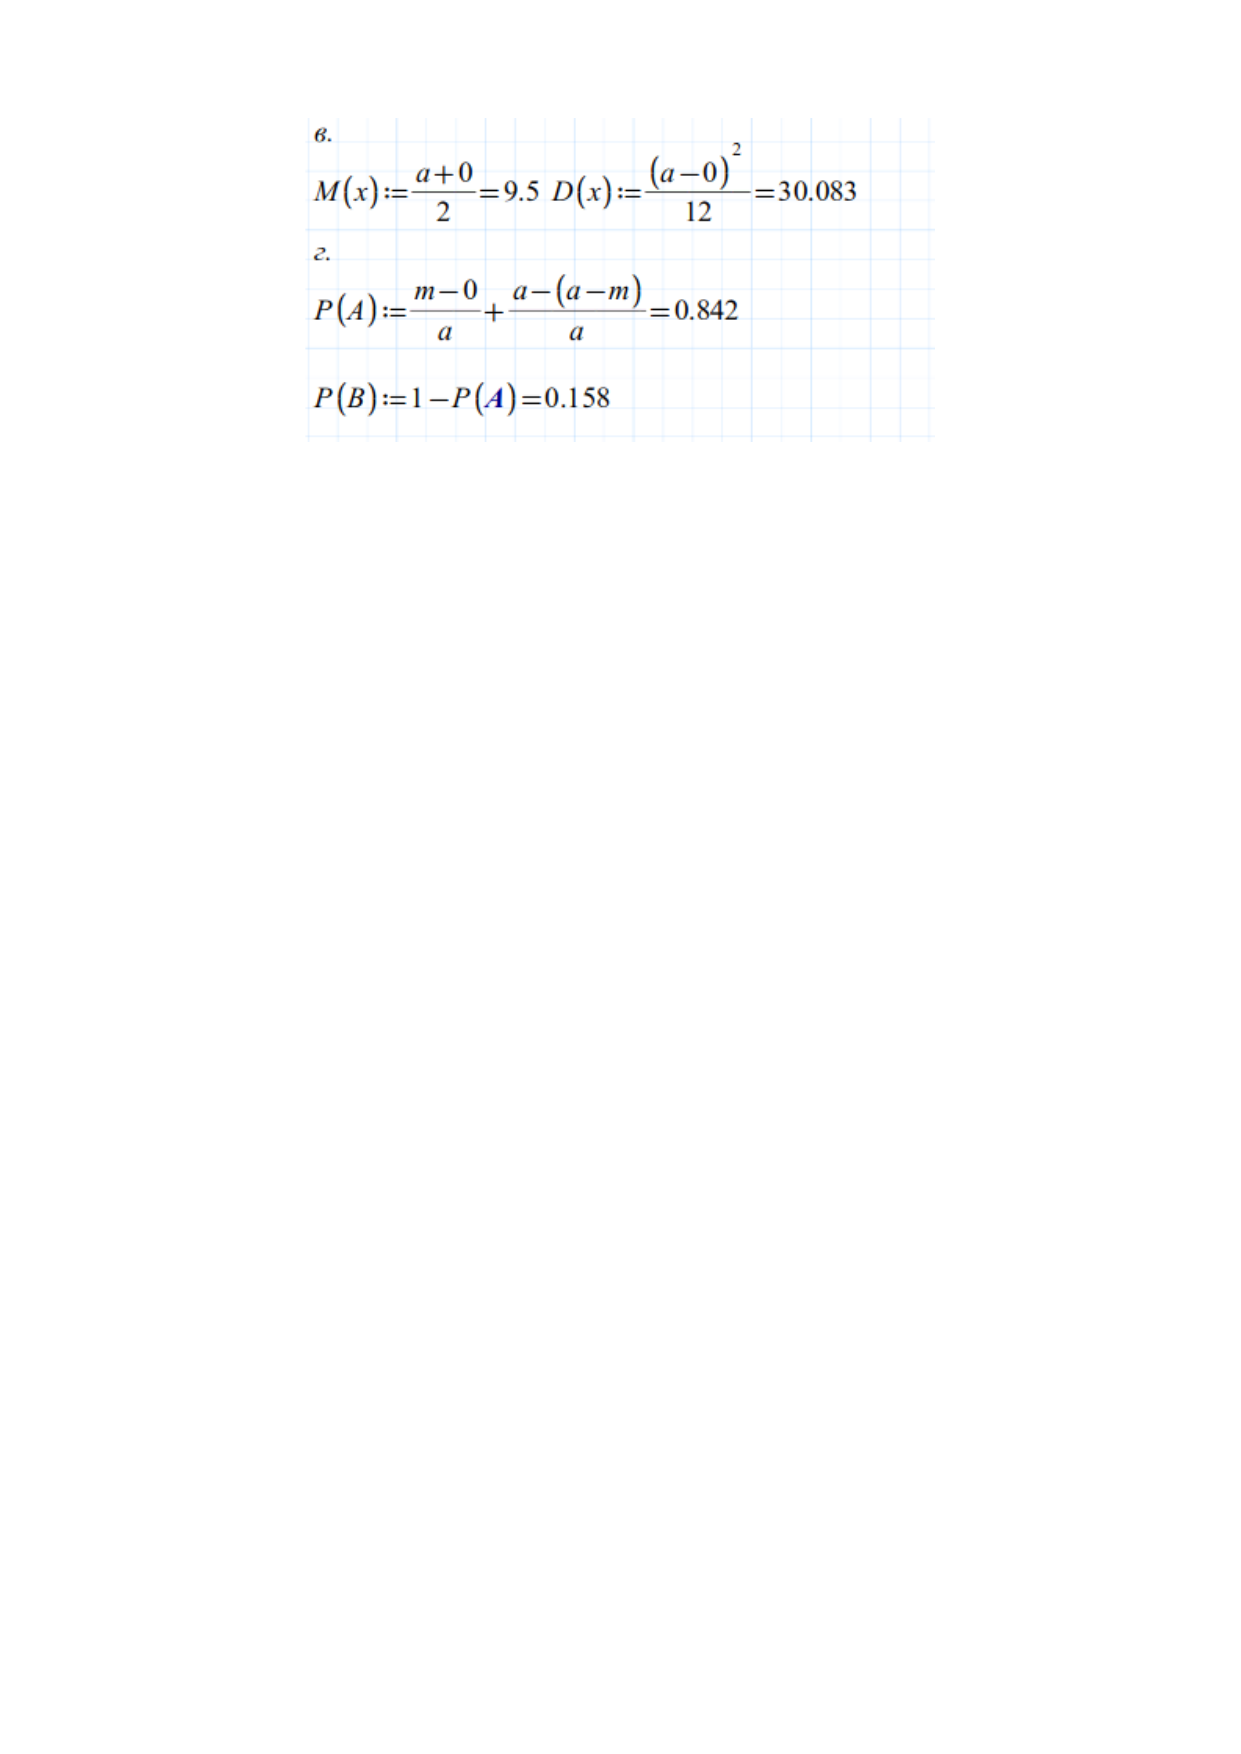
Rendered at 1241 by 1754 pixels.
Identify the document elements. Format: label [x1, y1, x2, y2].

picture [305, 118, 935, 442]
